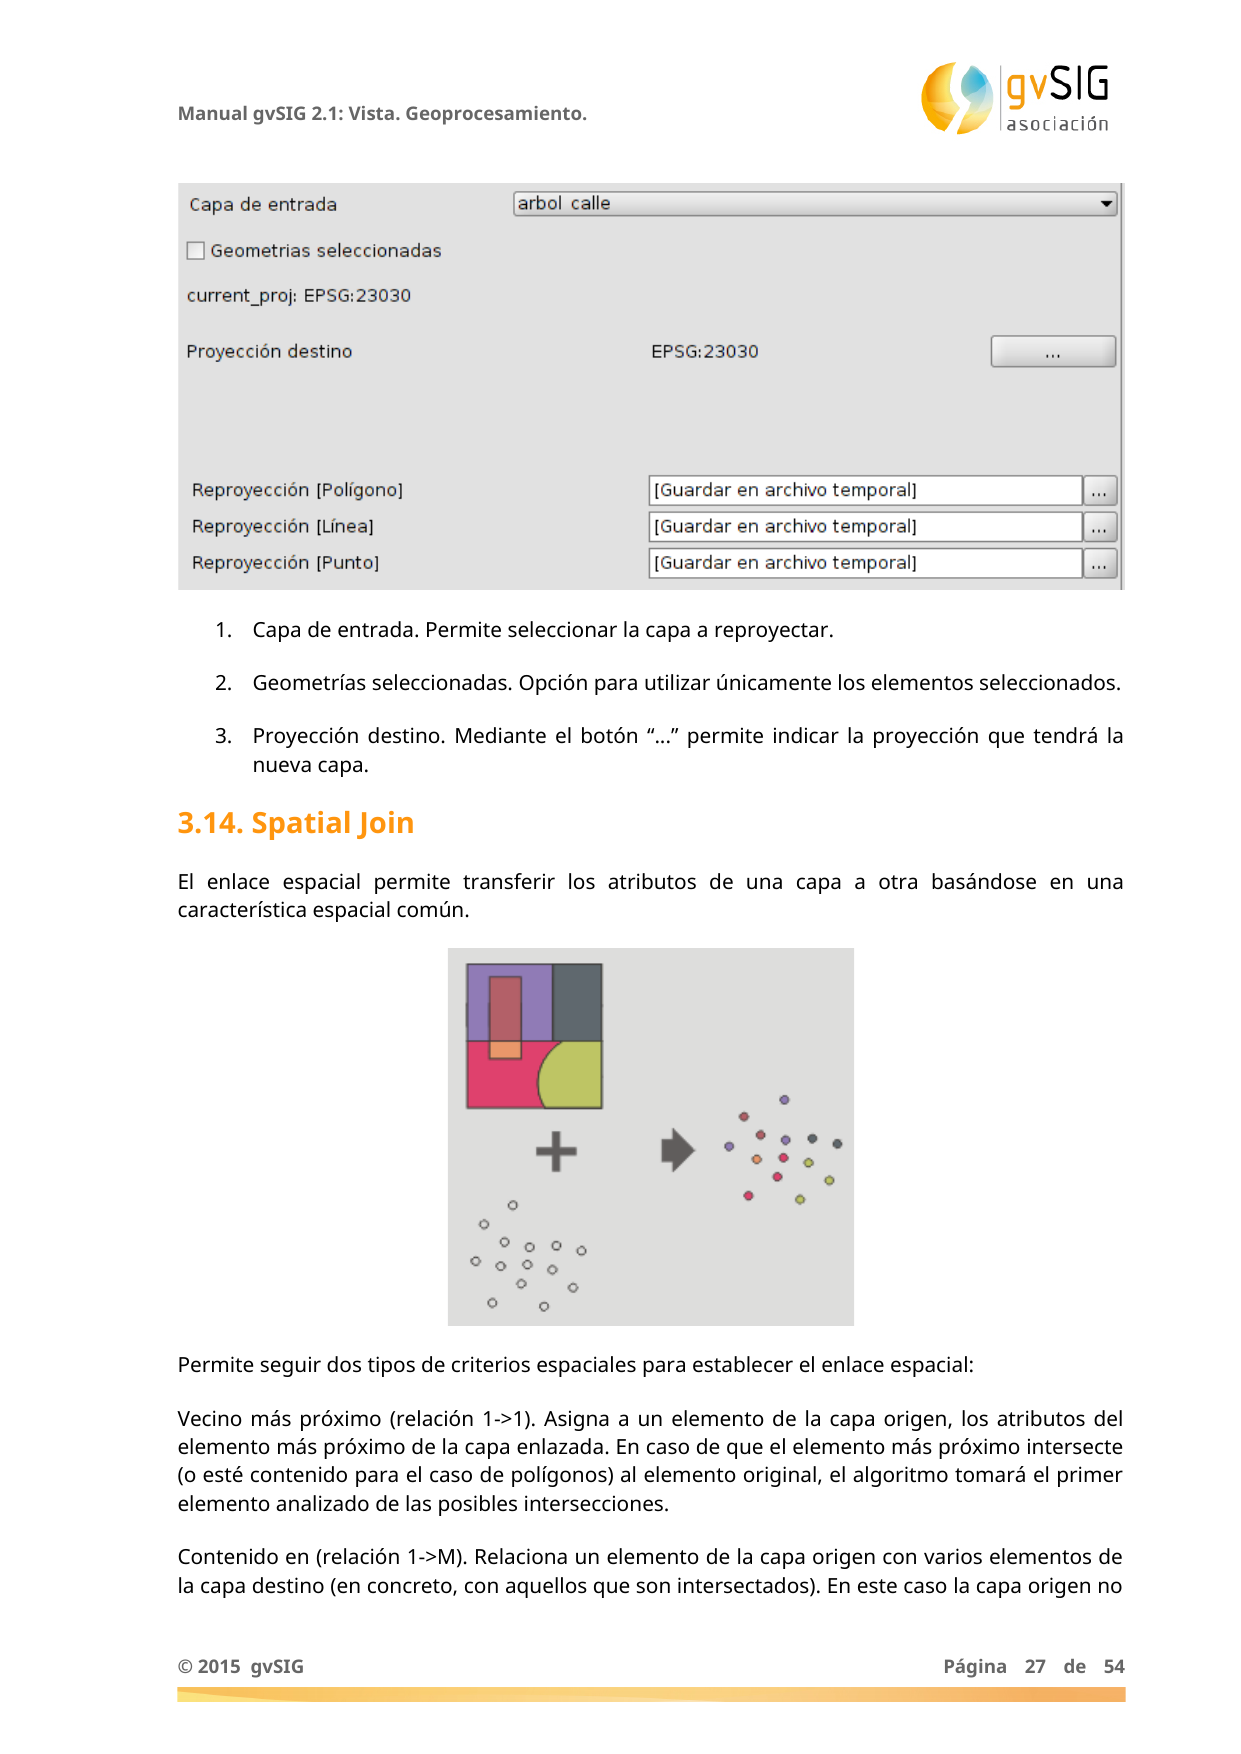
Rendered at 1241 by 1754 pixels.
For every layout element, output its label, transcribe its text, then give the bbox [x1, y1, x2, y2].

text Contenido en (relación 1->M). Relaciona un elemento de la capa origen con varios elementos de la capa destino (en concreto, con aquellos que son intersectados). En este caso la capa origen no [177, 1542, 1125, 1599]
text El enlace espacial permite transferir los atributos de una capa a otra basándose en una característica espacial común. [177, 867, 1125, 924]
text Vecino más próximo (relación 1->1). Asigna a un elemento de la capa origen, los atributos del elemento más próximo de la capa enlazada. En caso de que el elemento más próximo intersecte (o esté contenido para el caso de polígonos) al elemento original, el algoritmo tomará el primer elemento analizado de las posibles intersecciones. [177, 1404, 1125, 1517]
subtitle 3.14. Spatial Join [177, 802, 1125, 842]
list Capa de entrada. Permite seleccionar la capa a reproyectar. [215, 615, 1125, 643]
picture [447, 948, 855, 1326]
picture [177, 1687, 1126, 1702]
picture [177, 183, 1125, 590]
picture [902, 47, 1122, 148]
text Permite seguir dos tipos de criterios espaciales para establecer el enlace espacial: [177, 1350, 1125, 1379]
list Proyección destino. Mediante el botón “...” permite indicar la proyección que tendrá la nueva capa. [215, 722, 1125, 778]
list Geometrías seleccionadas. Opción para utilizar únicamente los elementos seleccionados. [215, 668, 1125, 697]
